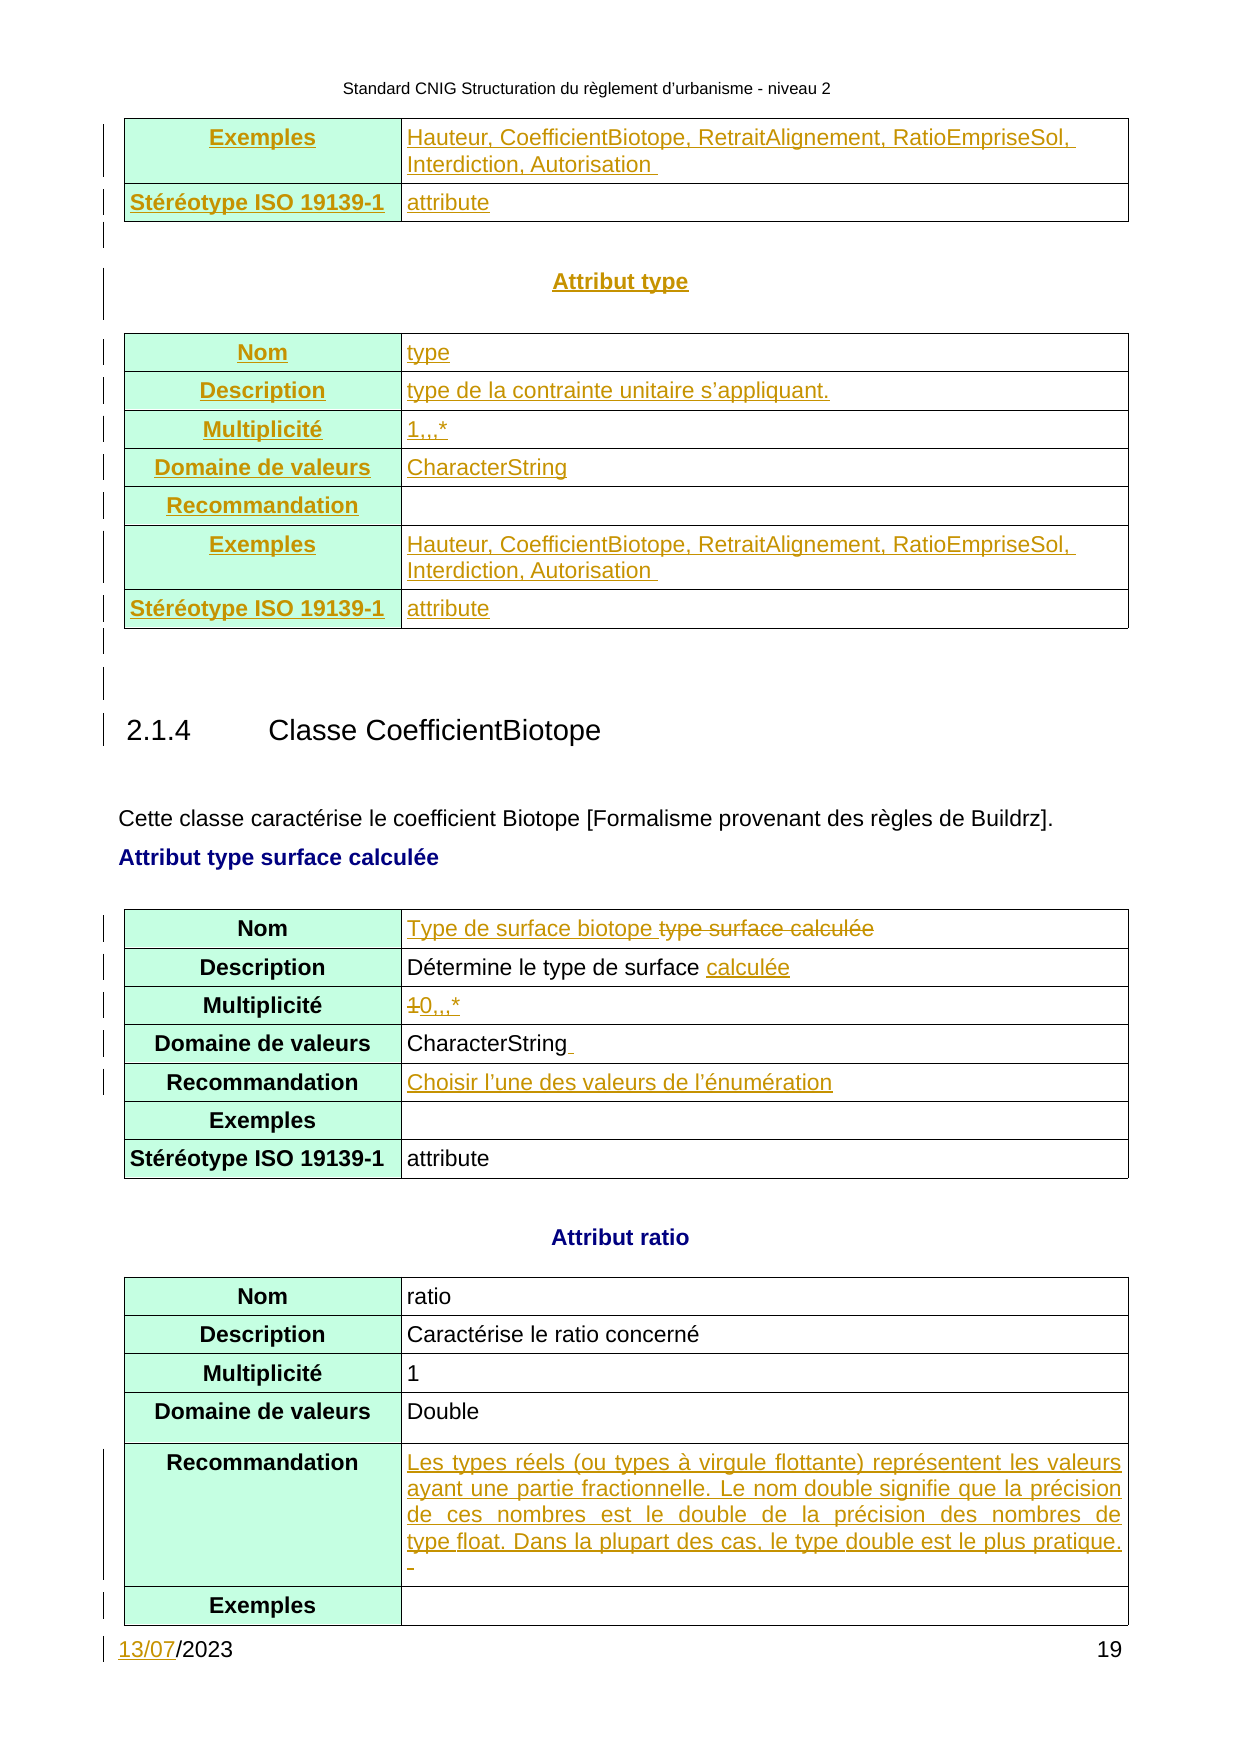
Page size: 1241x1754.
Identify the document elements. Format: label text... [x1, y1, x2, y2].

table_cell [402, 1587, 1128, 1624]
table_cell Description [125, 1316, 401, 1353]
table_cell Stéréotype ISO 19139-1 [125, 1140, 401, 1177]
table_header ratio [402, 1278, 1128, 1315]
table_cell CharacterString [402, 449, 1128, 486]
table_cell Hauteur, CoefficientBiotope, RetraitAlignement, RatioEmpriseSol, Interdiction, Autorisation [402, 119, 1128, 183]
table_cell 1 [402, 1354, 1128, 1392]
text Cette classe caractérise le coefficient Biotope [Formalisme provenant des règles de Buildrz]. [118, 805, 1122, 831]
table_cell Exemples [125, 119, 401, 183]
table_cell Recommandation [125, 1444, 401, 1586]
table_cell Les types réels (ou types à virgule flottante) représentent les valeurs ayant une partie fractionnelle. Le nom double signifie que la précision de ces nombres est le double de la précision des nombres de type float. Dans la plupart des cas, le type double est le plus pratique. [402, 1444, 1128, 1586]
table_header Nom [125, 1278, 401, 1315]
table_cell Multiplicité [125, 1354, 401, 1392]
table_cell Multiplicité [125, 987, 401, 1024]
table_cell 0,,,* [402, 987, 1128, 1024]
table_cell Stéréotype ISO 19139-1 [125, 184, 401, 221]
table_cell [402, 1102, 1128, 1139]
table_cell Multiplicité [125, 411, 401, 448]
table_cell Recommandation [125, 1064, 401, 1101]
table_cell Description [125, 949, 401, 986]
table_cell Domaine de valeurs [125, 449, 401, 486]
table_cell type de la contrainte unitaire s’appliquant. [402, 372, 1128, 409]
table_cell Exemples [125, 526, 401, 589]
table_header Type de surface biotope [402, 910, 1128, 947]
table_header Nom [125, 910, 401, 947]
text Attribut type surface calculée [118, 844, 1122, 870]
table_cell attribute [402, 184, 1128, 221]
table_cell Recommandation [125, 487, 401, 524]
table_cell Stéréotype ISO 19139-1 [125, 590, 401, 627]
subtitle Attribut type [118, 268, 1122, 294]
table_cell Hauteur, CoefficientBiotope, RetraitAlignement, RatioEmpriseSol, Interdiction, Autorisation [402, 526, 1128, 589]
table_cell Domaine de valeurs [125, 1393, 401, 1442]
table_cell attribute [402, 590, 1128, 627]
table_cell CharacterString [402, 1025, 1128, 1062]
table_header Nom [125, 334, 401, 371]
table_cell Double [402, 1393, 1128, 1442]
subtitle Attribut ratio [118, 1224, 1122, 1250]
table_cell Description [125, 372, 401, 409]
table_cell Caractérise le ratio concerné [402, 1316, 1128, 1353]
table_cell Domaine de valeurs [125, 1025, 401, 1062]
list Classe CoefficientBiotope [118, 713, 1122, 746]
table_cell Détermine le type de surface calculée [402, 949, 1128, 986]
table_cell [402, 487, 1128, 524]
table_cell attribute [402, 1140, 1128, 1177]
table_cell Choisir l’une des valeurs de l’énumération [402, 1064, 1128, 1101]
table_header type [402, 334, 1128, 371]
table_cell Exemples [125, 1102, 401, 1139]
table_cell Exemples [125, 1587, 401, 1624]
table_cell 1,,,* [402, 411, 1128, 448]
